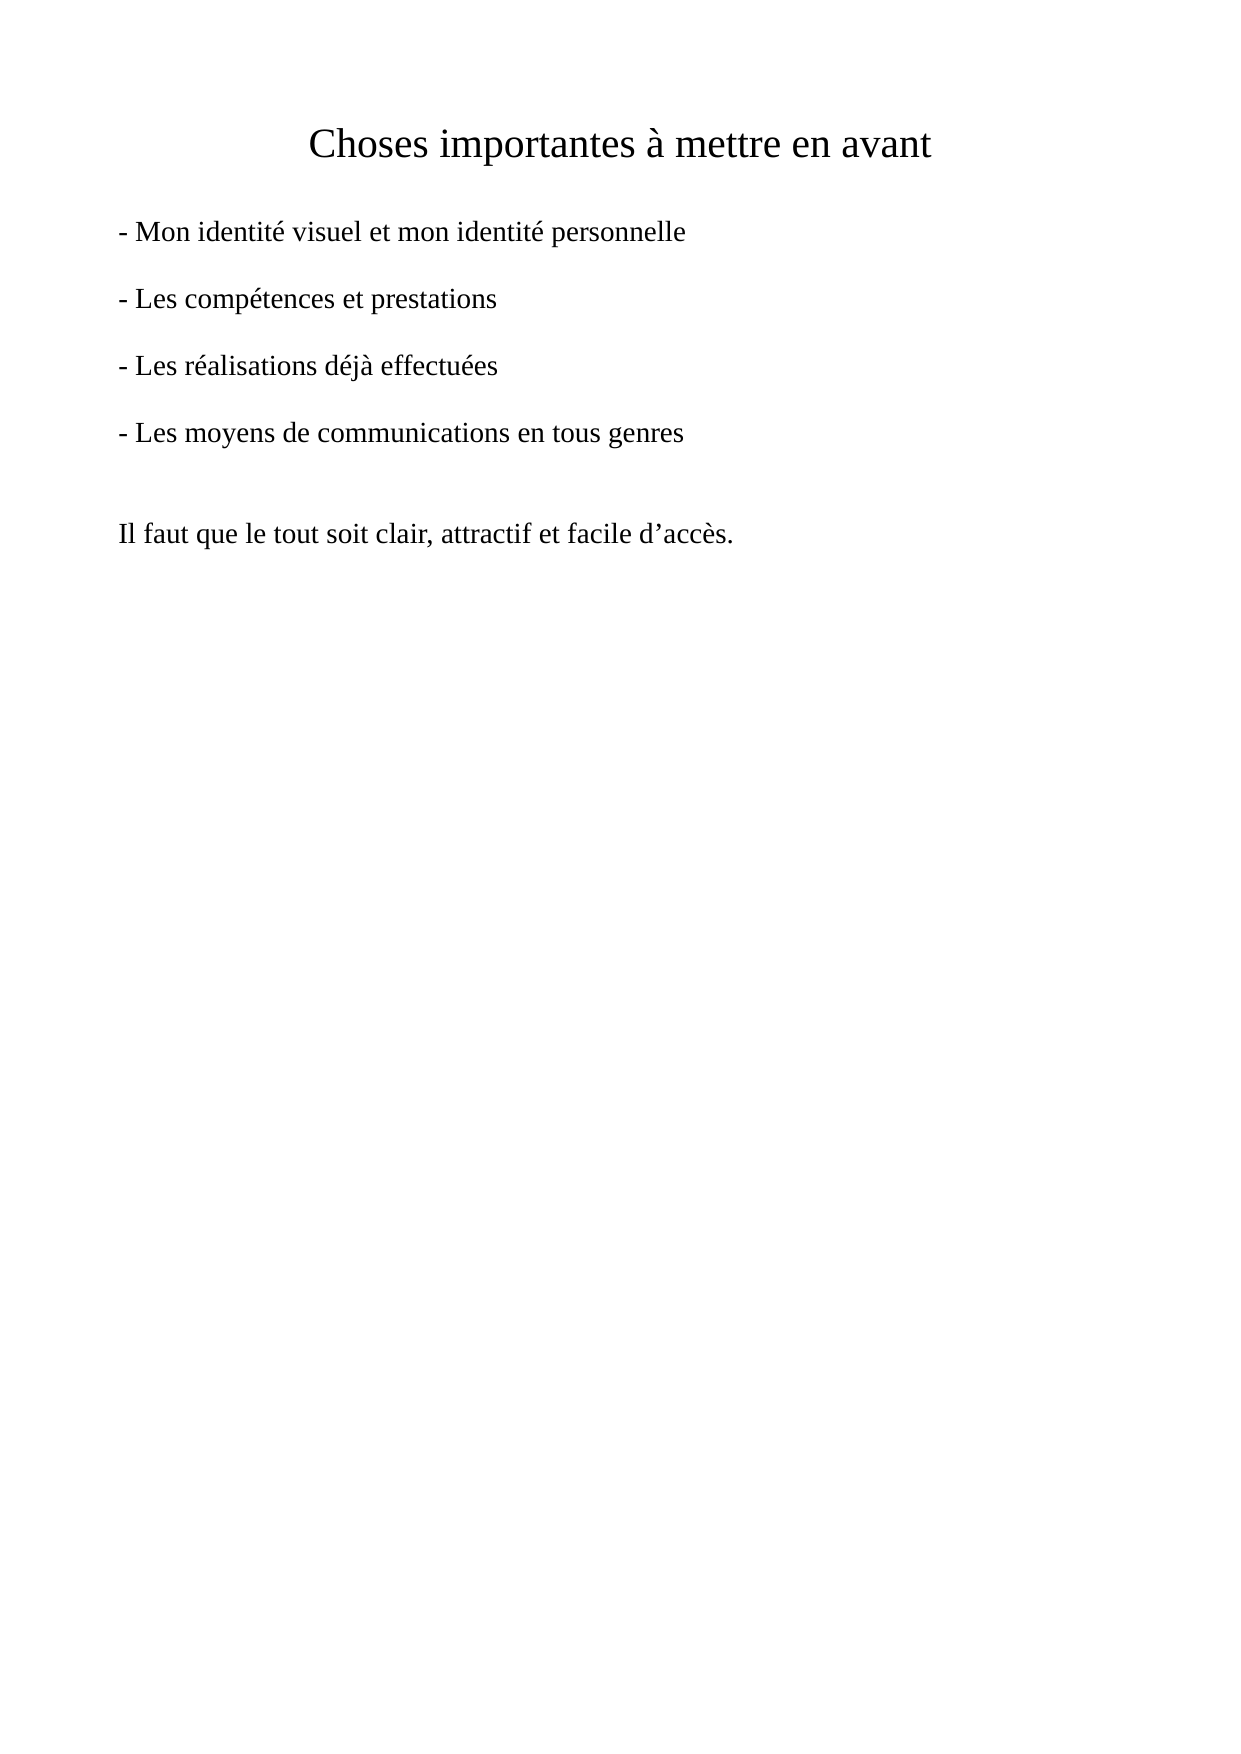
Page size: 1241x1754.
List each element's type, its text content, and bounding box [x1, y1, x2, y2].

text Choses importantes à mettre en avant [118, 118, 1122, 166]
text - Les moyens de communications en tous genres [118, 415, 1122, 449]
text - Mon identité visuel et mon identité personnelle [118, 214, 1122, 247]
text Il faut que le tout soit clair, attractif et facile d’accès. [118, 516, 1122, 549]
text - Les réalisations déjà effectuées [118, 348, 1122, 382]
text - Les compétences et prestations [118, 281, 1122, 314]
